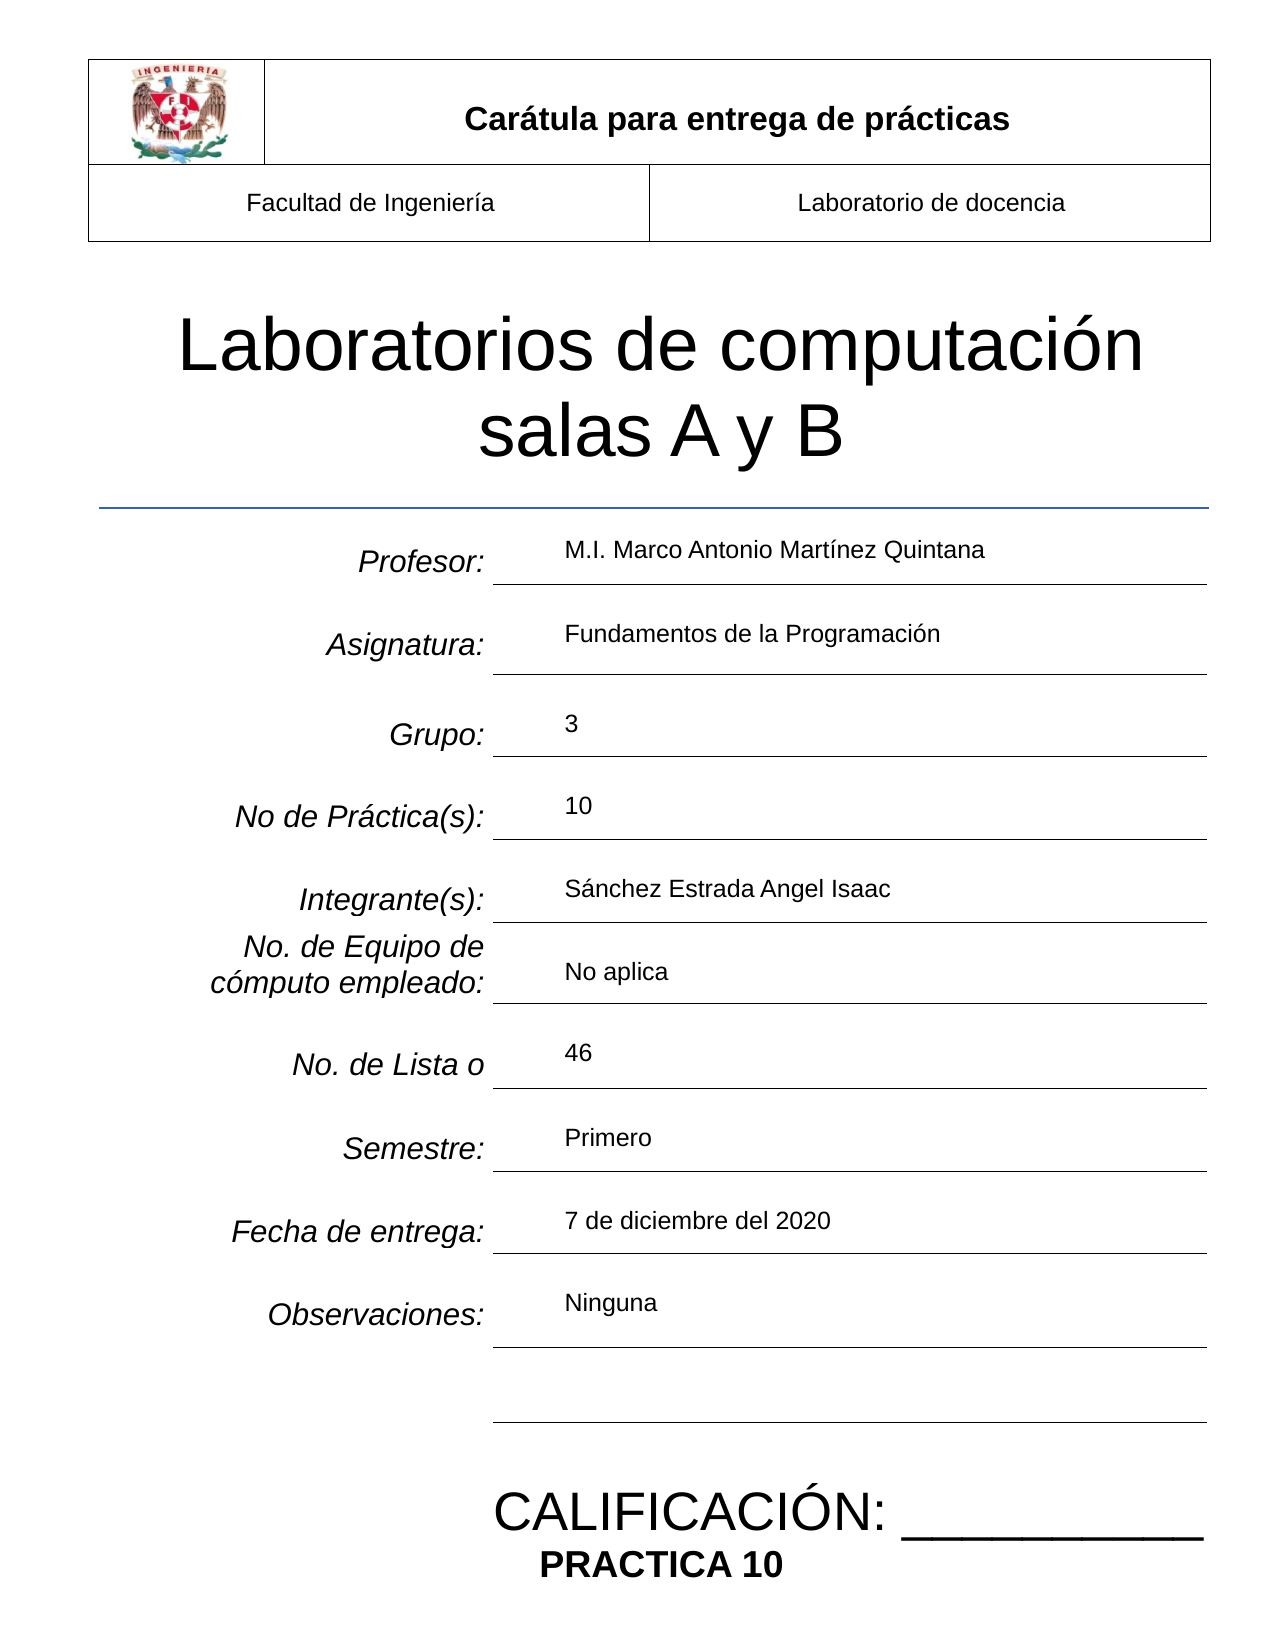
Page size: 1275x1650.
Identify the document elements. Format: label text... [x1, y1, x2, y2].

text PRACTICA 10 [118, 1542, 1205, 1585]
text salas A y B [118, 386, 1205, 472]
table_header M.I. Marco Antonio Martínez Quintana [493, 509, 1207, 584]
table_cell Asignatura: [118, 584, 493, 674]
table_cell Fecha de entrega: [118, 1171, 493, 1253]
table_header [89, 60, 127, 163]
table_cell [118, 1346, 493, 1421]
table_header [118, 501, 493, 507]
table_cell [493, 1348, 1207, 1421]
table_cell 46 [493, 1004, 1207, 1088]
table_cell Sánchez Estrada Angel Isaac [493, 840, 1207, 922]
table_cell Integrante(s): [118, 839, 493, 922]
table_cell No. de Equipo de cómputo empleado: [118, 922, 493, 1003]
table_header Profesor: [118, 509, 493, 584]
table_cell Semestre: [118, 1088, 493, 1171]
table_cell Ninguna [493, 1254, 1207, 1346]
table_cell 7 de diciembre del 2020 [493, 1172, 1207, 1253]
table_cell Facultad de Ingeniería [89, 165, 649, 241]
table_header [493, 501, 1207, 507]
table_cell No aplica [493, 923, 1207, 1003]
table_cell 3 [493, 675, 1207, 756]
table_cell Grupo: [118, 674, 493, 756]
table_header [231, 60, 264, 163]
table_header Carátula para entrega de prácticas [265, 60, 1210, 163]
text CALIFICACIÓN: __________ [118, 1479, 1205, 1542]
table_cell Observaciones: [118, 1253, 493, 1346]
table_cell Primero [493, 1089, 1207, 1171]
table_cell Laboratorio de docencia [650, 165, 1210, 241]
table_cell No de Práctica(s): [118, 756, 493, 839]
text Laboratorios de computación [118, 300, 1205, 386]
table_cell No. de Lista o Brigada: [118, 1003, 493, 1088]
table_cell 10 [493, 757, 1207, 839]
table_cell Fundamentos de la Programación [493, 585, 1207, 674]
